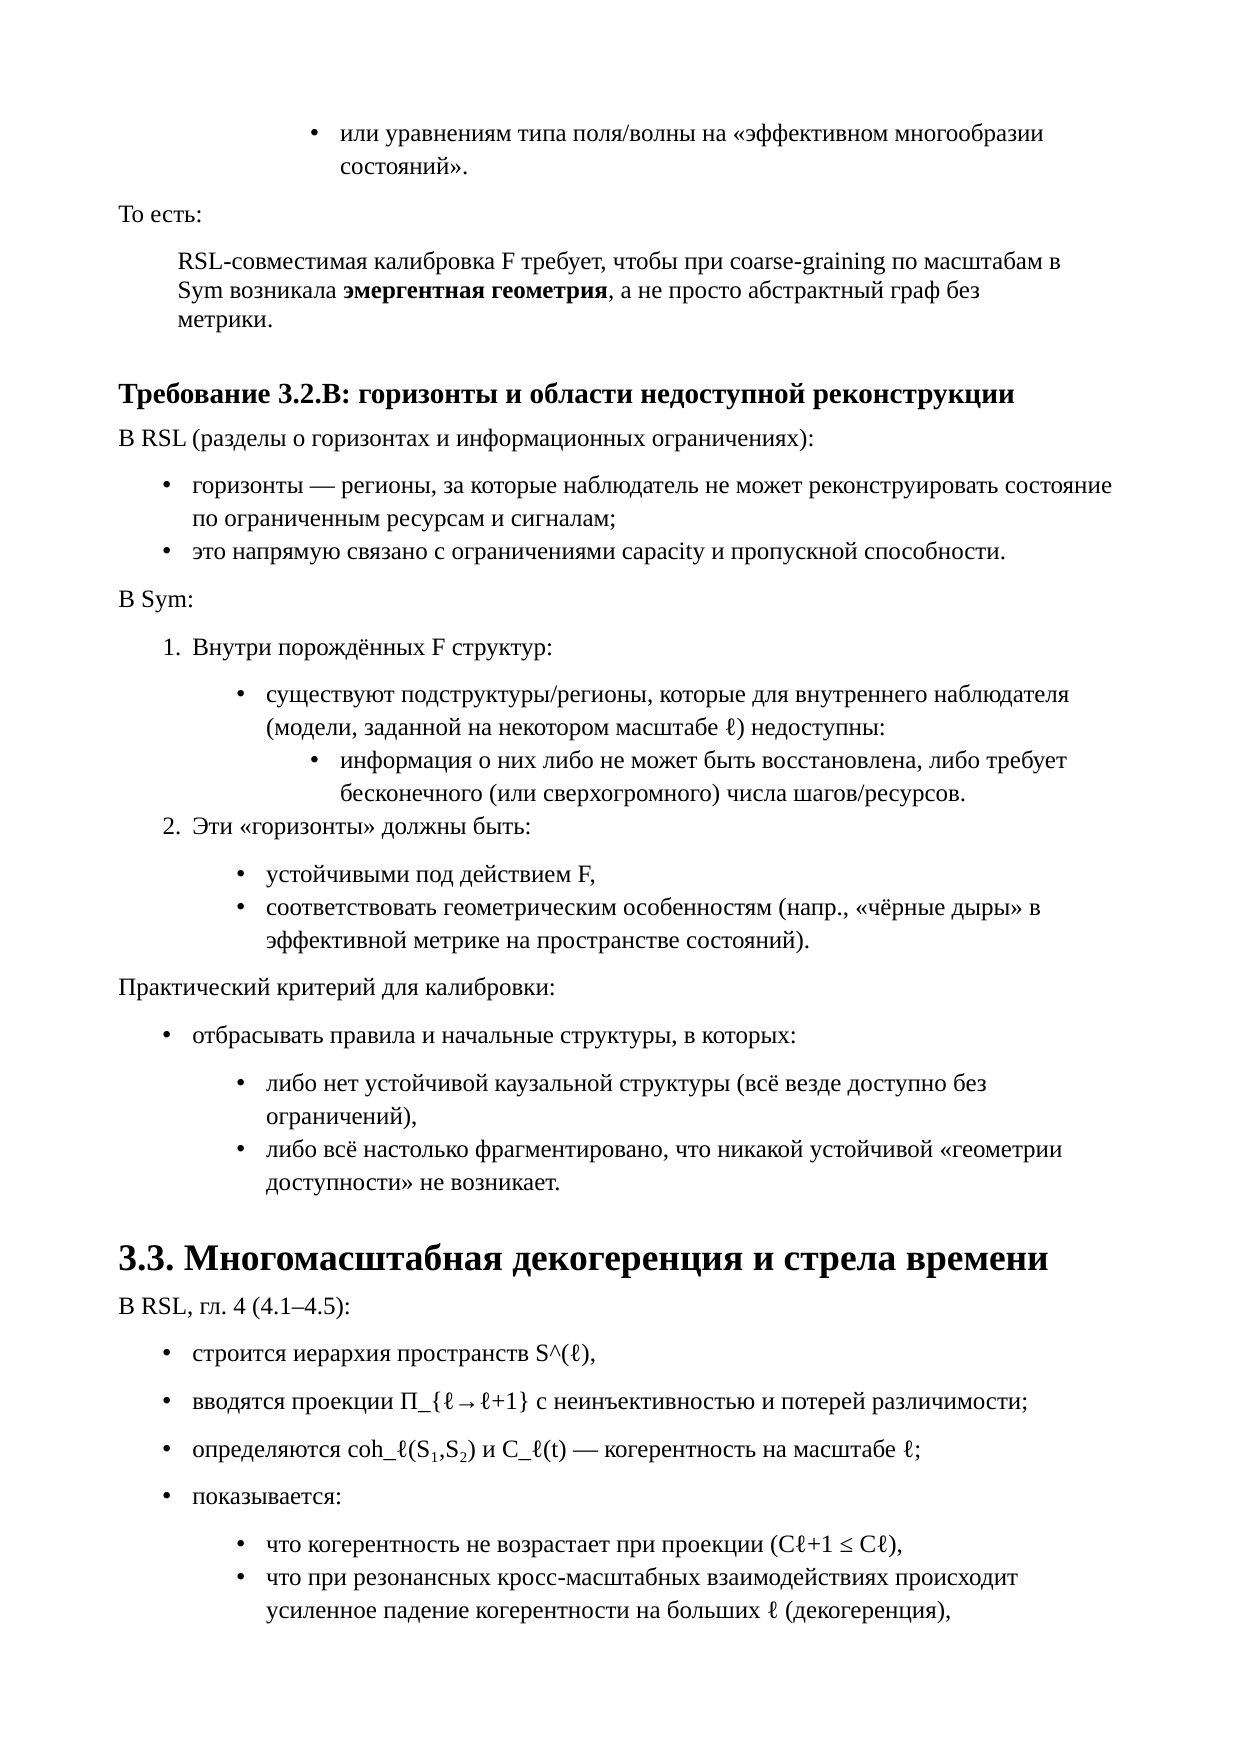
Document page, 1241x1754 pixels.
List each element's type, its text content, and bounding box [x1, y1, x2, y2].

list что при резонансных кросс‑масштабных взаимодействиях происходит усиленное падение когерентности на больших ℓ (декогеренция), [236, 1562, 1122, 1624]
list устойчивыми под действием F, [236, 859, 1122, 888]
text В RSL (разделы о горизонтах и информационных ограничениях): [118, 423, 1122, 451]
list соответствовать геометрическим особенностям (напр., «чёрные дыры» в эффективной метрике на пространстве состояний). [236, 892, 1122, 954]
list информация о них либо не может быть восстановлена, либо требует бесконечного (или сверхогромного) числа шагов/ресурсов. [310, 745, 1122, 807]
list Эти «горизонты» должны быть: [162, 811, 1122, 840]
subtitle 3.3. Многомасштабная декогеренция и стрела времени [118, 1235, 1122, 1278]
list что когерентность не возрастает при проекции (Сℓ+1 ≤ Сℓ), [236, 1529, 1122, 1558]
list либо всё настолько фрагментировано, что никакой устойчивой «геометрии доступности» не возникает. [236, 1134, 1122, 1196]
list это напрямую связано с ограничениями capacity и пропускной способности. [162, 536, 1122, 565]
text В Sym: [118, 584, 1122, 613]
text Практический критерий для калибровки: [118, 972, 1122, 1001]
list показывается: [162, 1481, 1122, 1510]
list горизонты — регионы, за которые наблюдатель не может реконструировать состояние по ограниченным ресурсам и сигналам; [162, 470, 1122, 532]
list определяются coh_ℓ(S₁,S₂) и C_ℓ(t) — когерентность на масштабе ℓ; [162, 1434, 1122, 1462]
list существуют подструктуры/регионы, которые для внутреннего наблюдателя (модели, заданной на некотором масштабе ℓ) недоступны: [236, 679, 1122, 741]
subtitle Требование 3.2.B: горизонты и области недоступной реконструкции [118, 377, 1122, 410]
text RSL‑совместимая калибровка F требует, чтобы при coarse‑graining по масштабам в Sym возникала эмергентная геометрия, а не просто абстрактный граф без метрики. [177, 246, 1063, 333]
list либо нет устойчивой каузальной структуры (всё везде доступно без ограничений), [236, 1068, 1122, 1129]
list строится иерархия пространств S^(ℓ), [162, 1338, 1122, 1367]
text То есть: [118, 199, 1122, 227]
text В RSL, гл. 4 (4.1–4.5): [118, 1291, 1122, 1319]
list или уравнениям типа поля/волны на «эффективном многообразии состояний». [310, 118, 1122, 180]
list вводятся проекции Π_{ℓ→ℓ+1} с неинъективностью и потерей различимости; [162, 1386, 1122, 1415]
list отбрасывать правила и начальные структуры, в которых: [162, 1020, 1122, 1049]
list Внутри порождённых F структур: [162, 632, 1122, 660]
